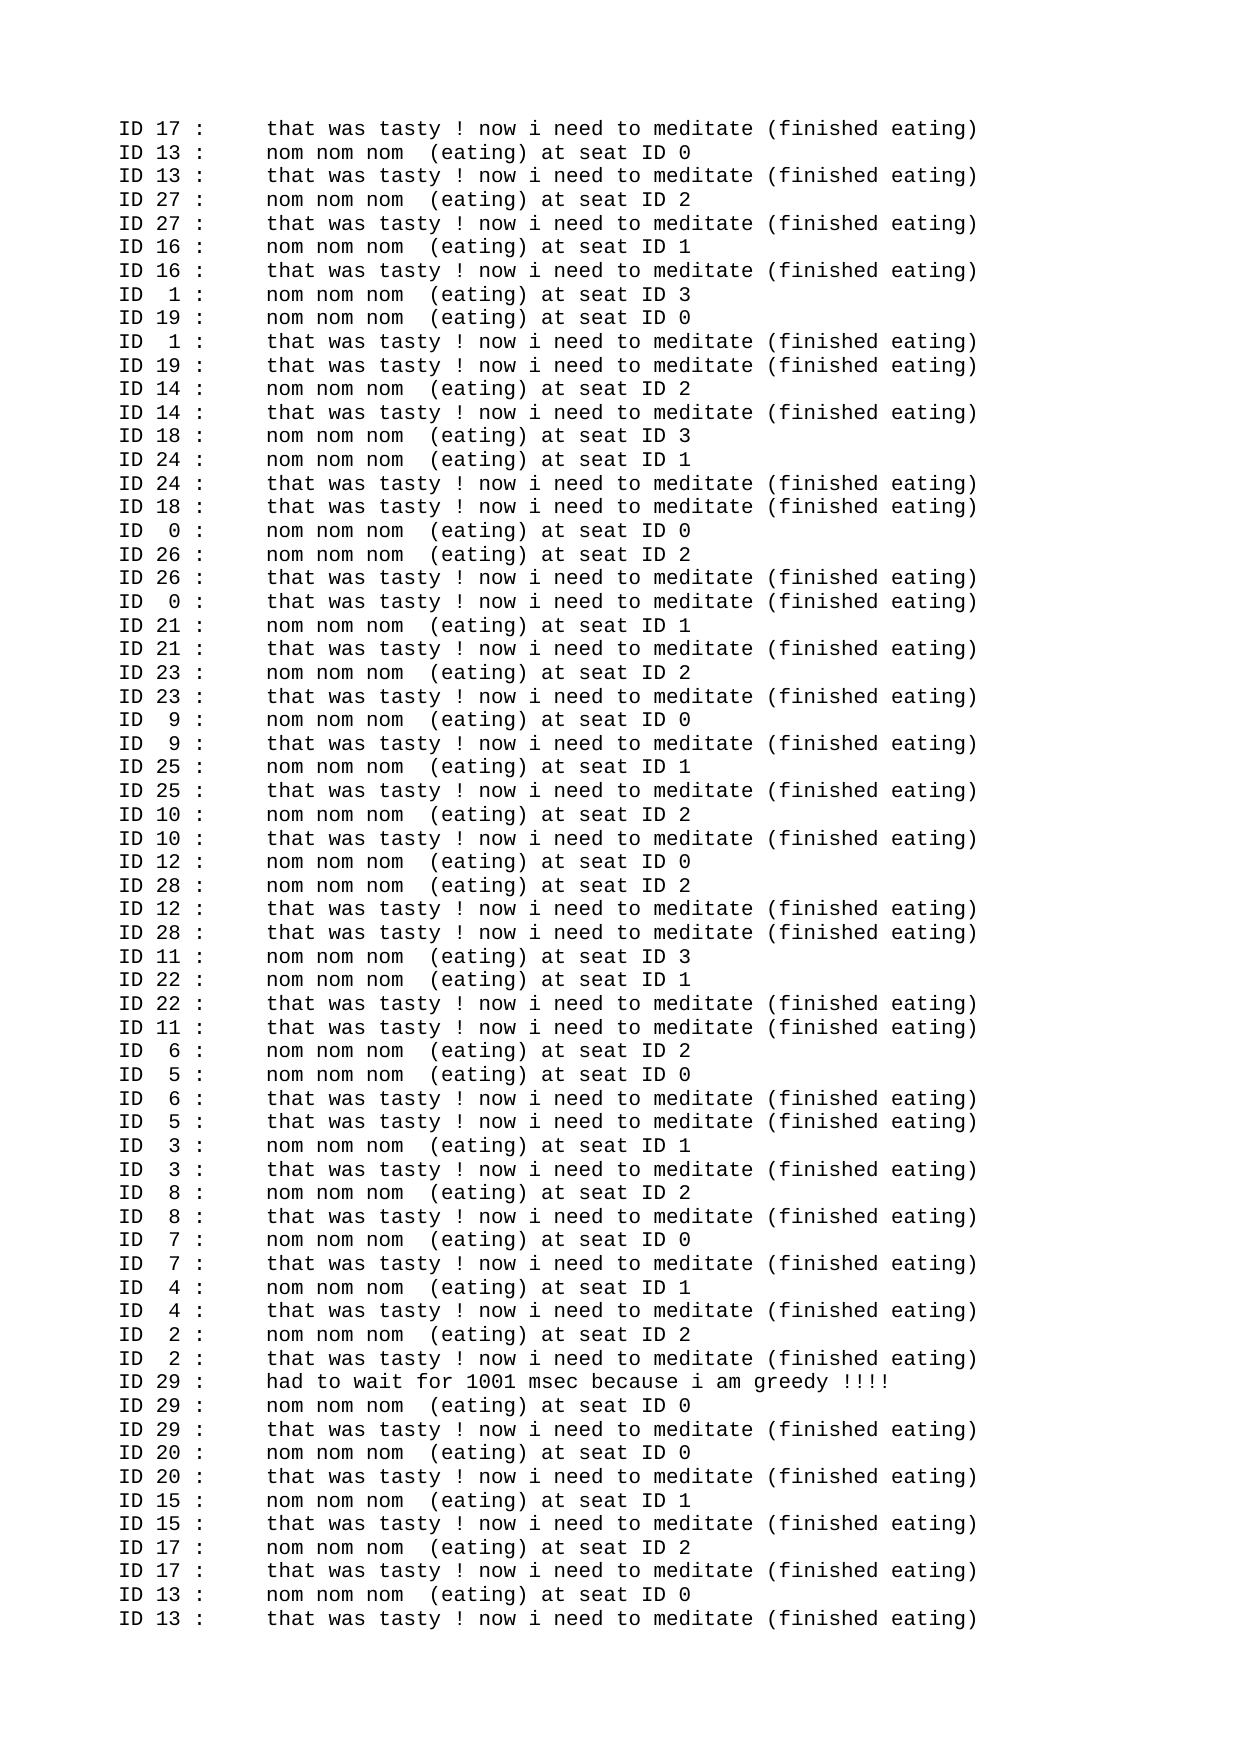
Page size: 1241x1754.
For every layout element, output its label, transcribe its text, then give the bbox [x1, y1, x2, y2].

text ID 29 : that was tasty ! now i need to meditate (finished eating) [118, 1419, 1122, 1442]
text ID 13 : nom nom nom (eating) at seat ID 0 [118, 142, 1122, 165]
text ID 27 : that was tasty ! now i need to meditate (finished eating) [118, 213, 1122, 236]
text ID 4 : nom nom nom (eating) at seat ID 1 [118, 1277, 1122, 1300]
text ID 19 : that was tasty ! now i need to meditate (finished eating) [118, 354, 1122, 378]
text ID 26 : that was tasty ! now i need to meditate (finished eating) [118, 567, 1122, 591]
text ID 4 : that was tasty ! now i need to meditate (finished eating) [118, 1300, 1122, 1324]
text ID 9 : that was tasty ! now i need to meditate (finished eating) [118, 733, 1122, 757]
text ID 23 : nom nom nom (eating) at seat ID 2 [118, 662, 1122, 686]
text ID 16 : nom nom nom (eating) at seat ID 1 [118, 236, 1122, 260]
text ID 20 : nom nom nom (eating) at seat ID 0 [118, 1442, 1122, 1466]
text ID 17 : nom nom nom (eating) at seat ID 2 [118, 1537, 1122, 1561]
text ID 12 : that was tasty ! now i need to meditate (finished eating) [118, 898, 1122, 922]
text ID 13 : nom nom nom (eating) at seat ID 0 [118, 1584, 1122, 1608]
text ID 21 : nom nom nom (eating) at seat ID 1 [118, 615, 1122, 638]
text ID 5 : that was tasty ! now i need to meditate (finished eating) [118, 1111, 1122, 1135]
text ID 14 : that was tasty ! now i need to meditate (finished eating) [118, 402, 1122, 426]
text ID 2 : nom nom nom (eating) at seat ID 2 [118, 1324, 1122, 1348]
text ID 17 : that was tasty ! now i need to meditate (finished eating) [118, 118, 1122, 142]
text ID 22 : that was tasty ! now i need to meditate (finished eating) [118, 993, 1122, 1017]
text ID 13 : that was tasty ! now i need to meditate (finished eating) [118, 1608, 1122, 1631]
text ID 9 : nom nom nom (eating) at seat ID 0 [118, 709, 1122, 733]
text ID 13 : that was tasty ! now i need to meditate (finished eating) [118, 165, 1122, 189]
text ID 6 : nom nom nom (eating) at seat ID 2 [118, 1040, 1122, 1064]
text ID 29 : had to wait for 1001 msec because i am greedy !!!! [118, 1371, 1122, 1395]
text ID 24 : that was tasty ! now i need to meditate (finished eating) [118, 473, 1122, 496]
text ID 11 : nom nom nom (eating) at seat ID 3 [118, 946, 1122, 969]
text ID 12 : nom nom nom (eating) at seat ID 0 [118, 851, 1122, 875]
text ID 28 : that was tasty ! now i need to meditate (finished eating) [118, 922, 1122, 946]
text ID 27 : nom nom nom (eating) at seat ID 2 [118, 189, 1122, 213]
text ID 23 : that was tasty ! now i need to meditate (finished eating) [118, 686, 1122, 709]
text ID 15 : nom nom nom (eating) at seat ID 1 [118, 1489, 1122, 1513]
text ID 19 : nom nom nom (eating) at seat ID 0 [118, 307, 1122, 331]
text ID 1 : nom nom nom (eating) at seat ID 3 [118, 284, 1122, 307]
text ID 1 : that was tasty ! now i need to meditate (finished eating) [118, 331, 1122, 354]
text ID 0 : that was tasty ! now i need to meditate (finished eating) [118, 591, 1122, 615]
text ID 18 : nom nom nom (eating) at seat ID 3 [118, 426, 1122, 449]
text ID 10 : that was tasty ! now i need to meditate (finished eating) [118, 827, 1122, 851]
text ID 3 : that was tasty ! now i need to meditate (finished eating) [118, 1158, 1122, 1182]
text ID 17 : that was tasty ! now i need to meditate (finished eating) [118, 1561, 1122, 1584]
text ID 22 : nom nom nom (eating) at seat ID 1 [118, 969, 1122, 993]
text ID 20 : that was tasty ! now i need to meditate (finished eating) [118, 1466, 1122, 1489]
text ID 26 : nom nom nom (eating) at seat ID 2 [118, 544, 1122, 567]
text ID 16 : that was tasty ! now i need to meditate (finished eating) [118, 260, 1122, 284]
text ID 2 : that was tasty ! now i need to meditate (finished eating) [118, 1348, 1122, 1371]
text ID 5 : nom nom nom (eating) at seat ID 0 [118, 1064, 1122, 1088]
text ID 11 : that was tasty ! now i need to meditate (finished eating) [118, 1017, 1122, 1040]
text ID 3 : nom nom nom (eating) at seat ID 1 [118, 1135, 1122, 1158]
text ID 25 : nom nom nom (eating) at seat ID 1 [118, 757, 1122, 780]
text ID 6 : that was tasty ! now i need to meditate (finished eating) [118, 1088, 1122, 1111]
text ID 18 : that was tasty ! now i need to meditate (finished eating) [118, 496, 1122, 520]
text ID 29 : nom nom nom (eating) at seat ID 0 [118, 1395, 1122, 1419]
text ID 21 : that was tasty ! now i need to meditate (finished eating) [118, 638, 1122, 662]
text ID 8 : nom nom nom (eating) at seat ID 2 [118, 1182, 1122, 1206]
text ID 8 : that was tasty ! now i need to meditate (finished eating) [118, 1206, 1122, 1229]
text ID 28 : nom nom nom (eating) at seat ID 2 [118, 875, 1122, 898]
text ID 25 : that was tasty ! now i need to meditate (finished eating) [118, 780, 1122, 804]
text ID 7 : nom nom nom (eating) at seat ID 0 [118, 1229, 1122, 1253]
text ID 7 : that was tasty ! now i need to meditate (finished eating) [118, 1253, 1122, 1277]
text ID 24 : nom nom nom (eating) at seat ID 1 [118, 449, 1122, 473]
text ID 0 : nom nom nom (eating) at seat ID 0 [118, 520, 1122, 544]
text ID 14 : nom nom nom (eating) at seat ID 2 [118, 378, 1122, 402]
text ID 10 : nom nom nom (eating) at seat ID 2 [118, 804, 1122, 827]
text ID 15 : that was tasty ! now i need to meditate (finished eating) [118, 1513, 1122, 1537]
